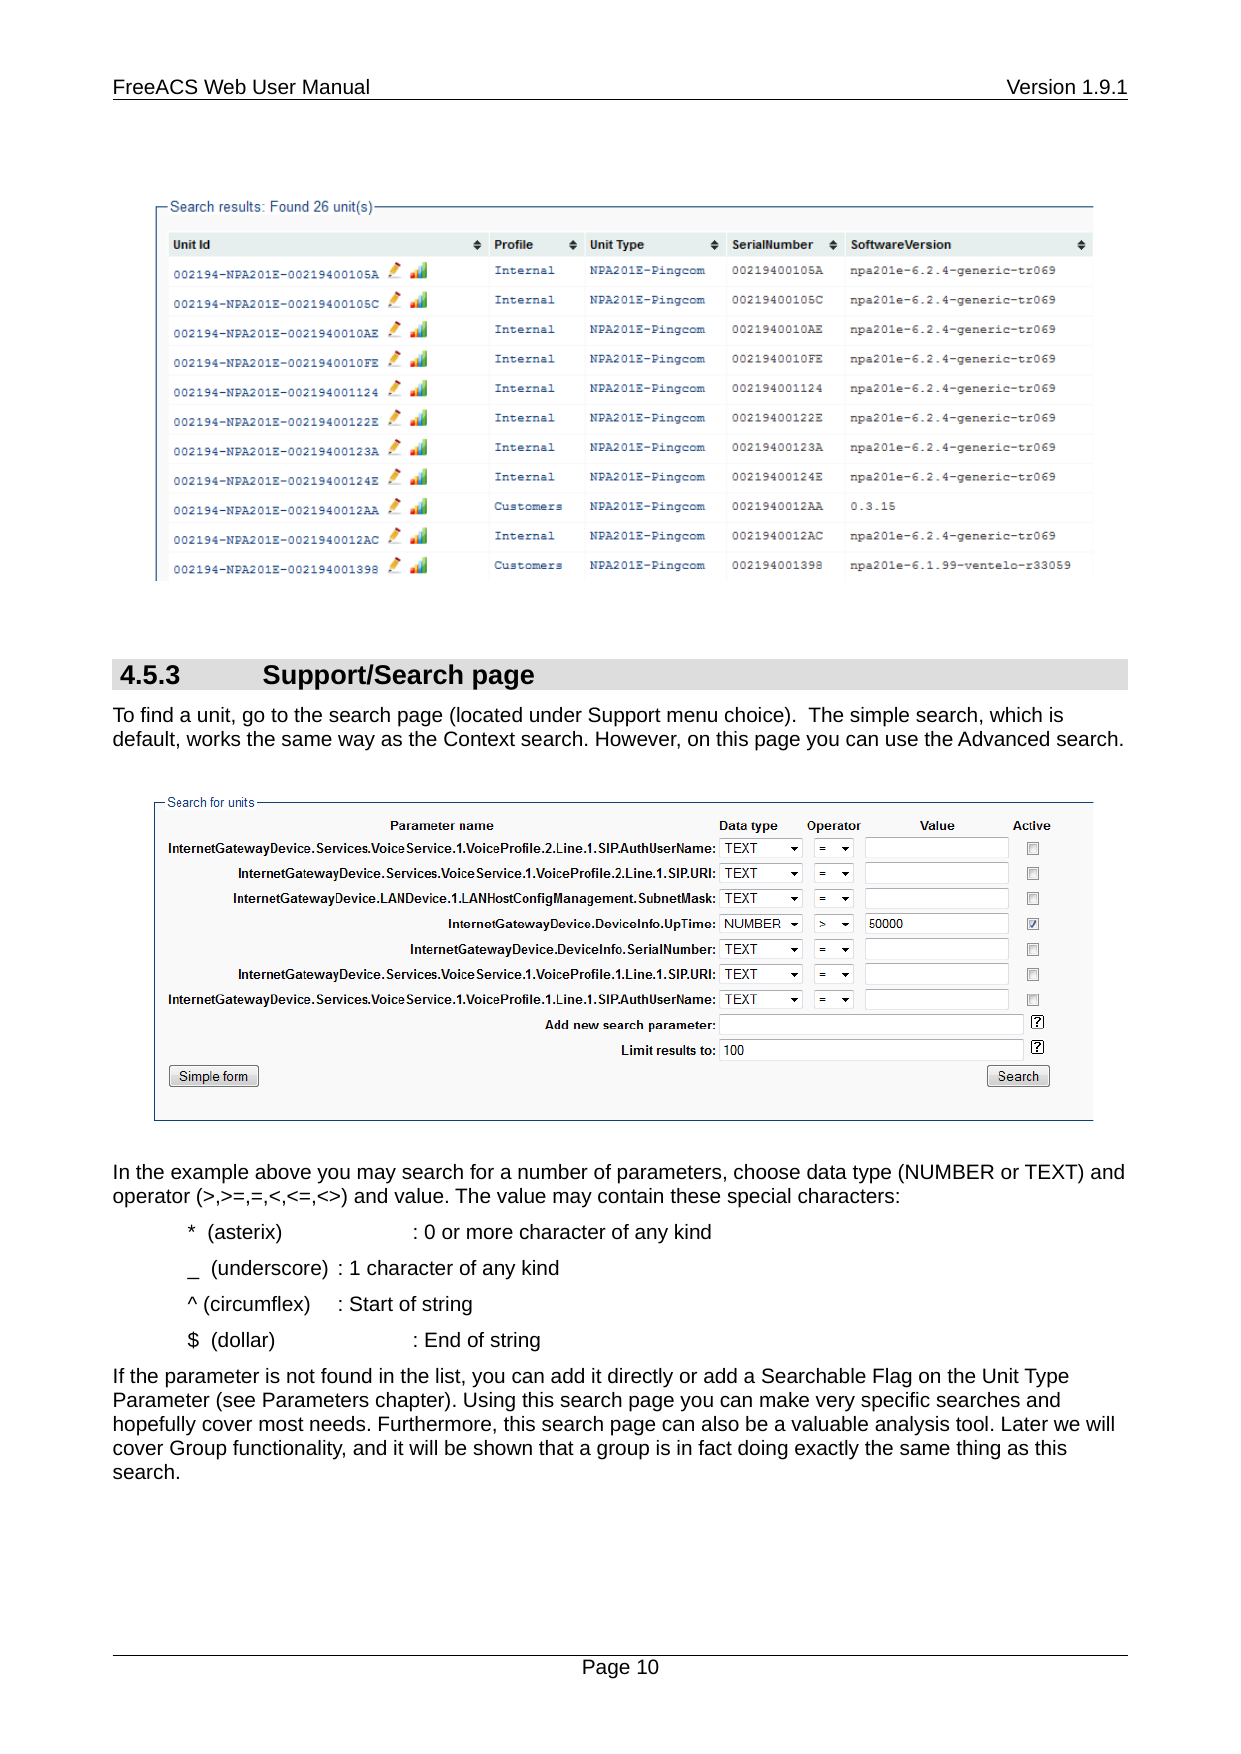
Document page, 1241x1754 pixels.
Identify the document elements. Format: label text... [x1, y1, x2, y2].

text In the example above you may search for a number of parameters, choose data type (NUMBER or TEXT) and operator (>,>=,=,<,<=,<>) and value. The value may contain these special characters: [112, 762, 1128, 1208]
text * (asterix) : 0 or more character of any kind [112, 1220, 1128, 1244]
picture [147, 192, 1094, 581]
picture [147, 789, 1094, 1131]
text If the parameter is not found in the list, you can add it directly or add a Searchable Flag on the Unit Type Parameter (see Parameters chapter). Using this search page you can make very specific searches and hopefully cover most needs. Furthermore, this search page can also be a valuable analysis tool. Later we will cover Group functionality, and it will be shown that a group is in fact doing exactly the same thing as this search. [112, 1364, 1128, 1483]
text _ (underscore) : 1 character of any kind [112, 1256, 1128, 1280]
text To find a unit, go to the search page (located under Support menu choice). The simple search, which is default, works the same way as the Context search. However, on this page you can use the Advanced search. [112, 702, 1128, 750]
text ^ (circumflex) : Start of string [112, 1292, 1128, 1316]
text $ (dollar) : End of string [112, 1328, 1128, 1352]
subtitle Support/Search page [112, 659, 1128, 690]
